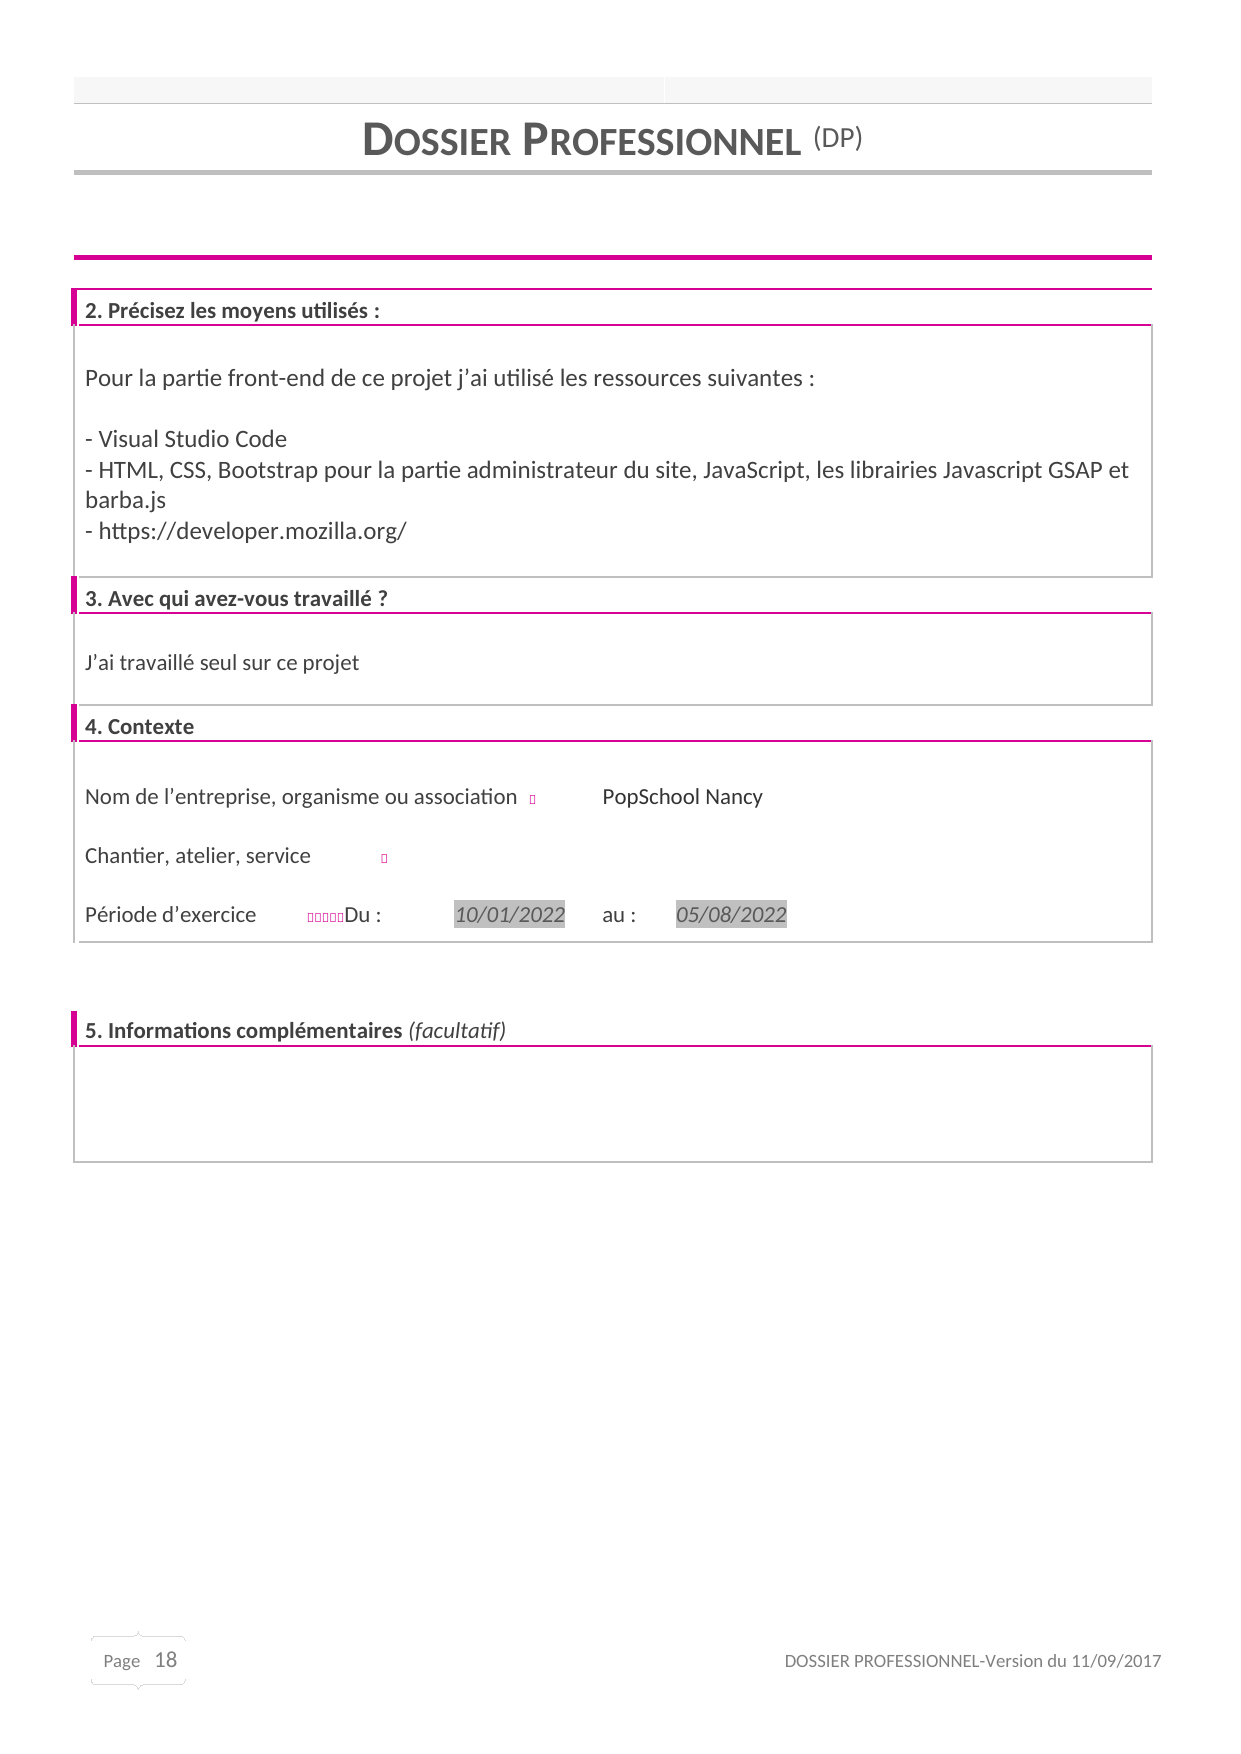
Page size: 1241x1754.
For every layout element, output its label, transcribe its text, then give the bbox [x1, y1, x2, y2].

table_cell [75, 740, 578, 776]
table_cell Chantier, atelier, service  [75, 823, 444, 882]
table_cell 2. Précisez les moyens utilisés : [77, 290, 1152, 324]
table_cell [578, 742, 1151, 776]
table_cell Nom de l’entreprise, organisme ou association  [75, 776, 578, 823]
table_cell 4. Contexte [77, 704, 1152, 740]
table_cell [75, 1093, 1151, 1127]
table_cell J’ai travaillé seul sur ce projet [75, 612, 1151, 704]
table_cell [444, 823, 1151, 882]
table_cell [1093, 943, 1152, 977]
table_cell [75, 1045, 1151, 1093]
table_cell [74, 941, 1093, 977]
table_cell [1093, 1011, 1152, 1044]
table_cell 3. Avec qui avez-vous travaillé ? [77, 576, 1152, 612]
table_cell Période d’exercice Du : 10/01/2022 au : 05/08/2022 [75, 882, 1151, 941]
table_cell Pour la partie front-end de ce projet j’ai utilisé les ressources suivantes : - Visual Studio Code - HTML, CSS, Bootstrap pour la partie administrateur du site, JavaScript, les librairies Javascript GSAP et barba.js - https://developer.mozilla.org/ [75, 324, 1151, 576]
table_cell [1093, 977, 1152, 1011]
table_cell 5. Informations complémentaires (facultatif) [77, 1011, 1093, 1044]
table_cell [75, 1127, 1151, 1161]
table_cell [74, 977, 1093, 1011]
table_cell PopSchool Nancy [578, 776, 1151, 823]
